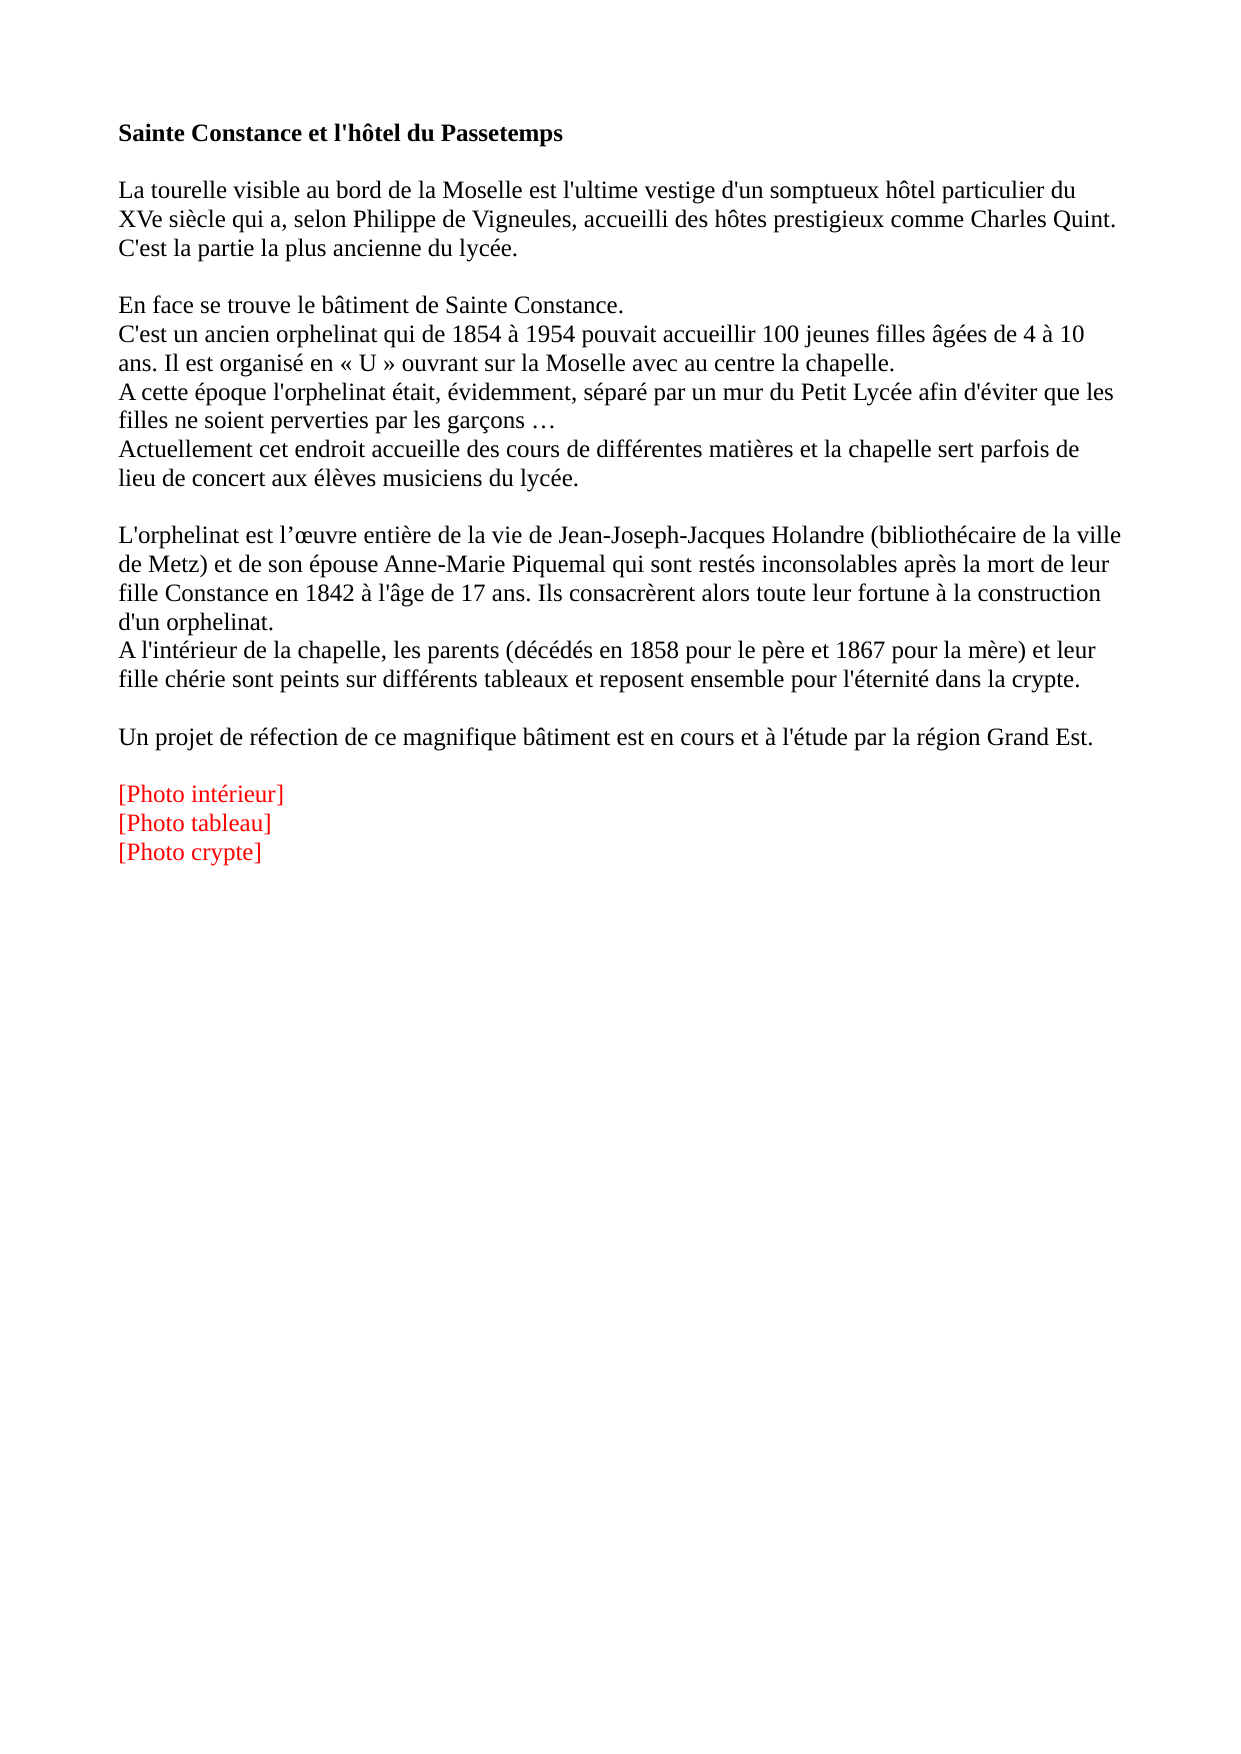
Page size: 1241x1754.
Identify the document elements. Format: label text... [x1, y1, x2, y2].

text C'est la partie la plus ancienne du lycée. [118, 233, 1122, 262]
text [Photo tableau] [118, 808, 1122, 837]
text C'est un ancien orphelinat qui de 1854 à 1954 pouvait accueillir 100 jeunes filles âgées de 4 à 10 ans. Il est organisé en « U » ouvrant sur la Moselle avec au centre la chapelle. [118, 319, 1122, 377]
text La tourelle visible au bord de la Moselle est l'ultime vestige d'un somptueux hôtel particulier du XVe siècle qui a, selon Philippe de Vigneules, accueilli des hôtes prestigieux comme Charles Quint. [118, 176, 1122, 233]
text En face se trouve le bâtiment de Sainte Constance. [118, 291, 1122, 319]
text [Photo crypte] [118, 837, 1122, 866]
text Sainte Constance et l'hôtel du Passetemps [118, 118, 1122, 147]
text A l'intérieur de la chapelle, les parents (décédés en 1858 pour le père et 1867 pour la mère) et leur fille chérie sont peints sur différents tableaux et reposent ensemble pour l'éternité dans la crypte. [118, 636, 1122, 693]
text [Photo intérieur] [118, 779, 1122, 808]
text Actuellement cet endroit accueille des cours de différentes matières et la chapelle sert parfois de lieu de concert aux élèves musiciens du lycée. [118, 434, 1122, 492]
text Un projet de réfection de ce magnifique bâtiment est en cours et à l'étude par la région Grand Est. [118, 722, 1122, 751]
text L'orphelinat est l’œuvre entière de la vie de Jean-Joseph-Jacques Holandre (bibliothécaire de la ville de Metz) et de son épouse Anne-Marie Piquemal qui sont restés inconsolables après la mort de leur fille Constance en 1842 à l'âge de 17 ans. Ils consacrèrent alors toute leur fortune à la construction d'un orphelinat. [118, 521, 1122, 636]
text A cette époque l'orphelinat était, évidemment, séparé par un mur du Petit Lycée afin d'éviter que les filles ne soient perverties par les garçons … [118, 377, 1122, 434]
